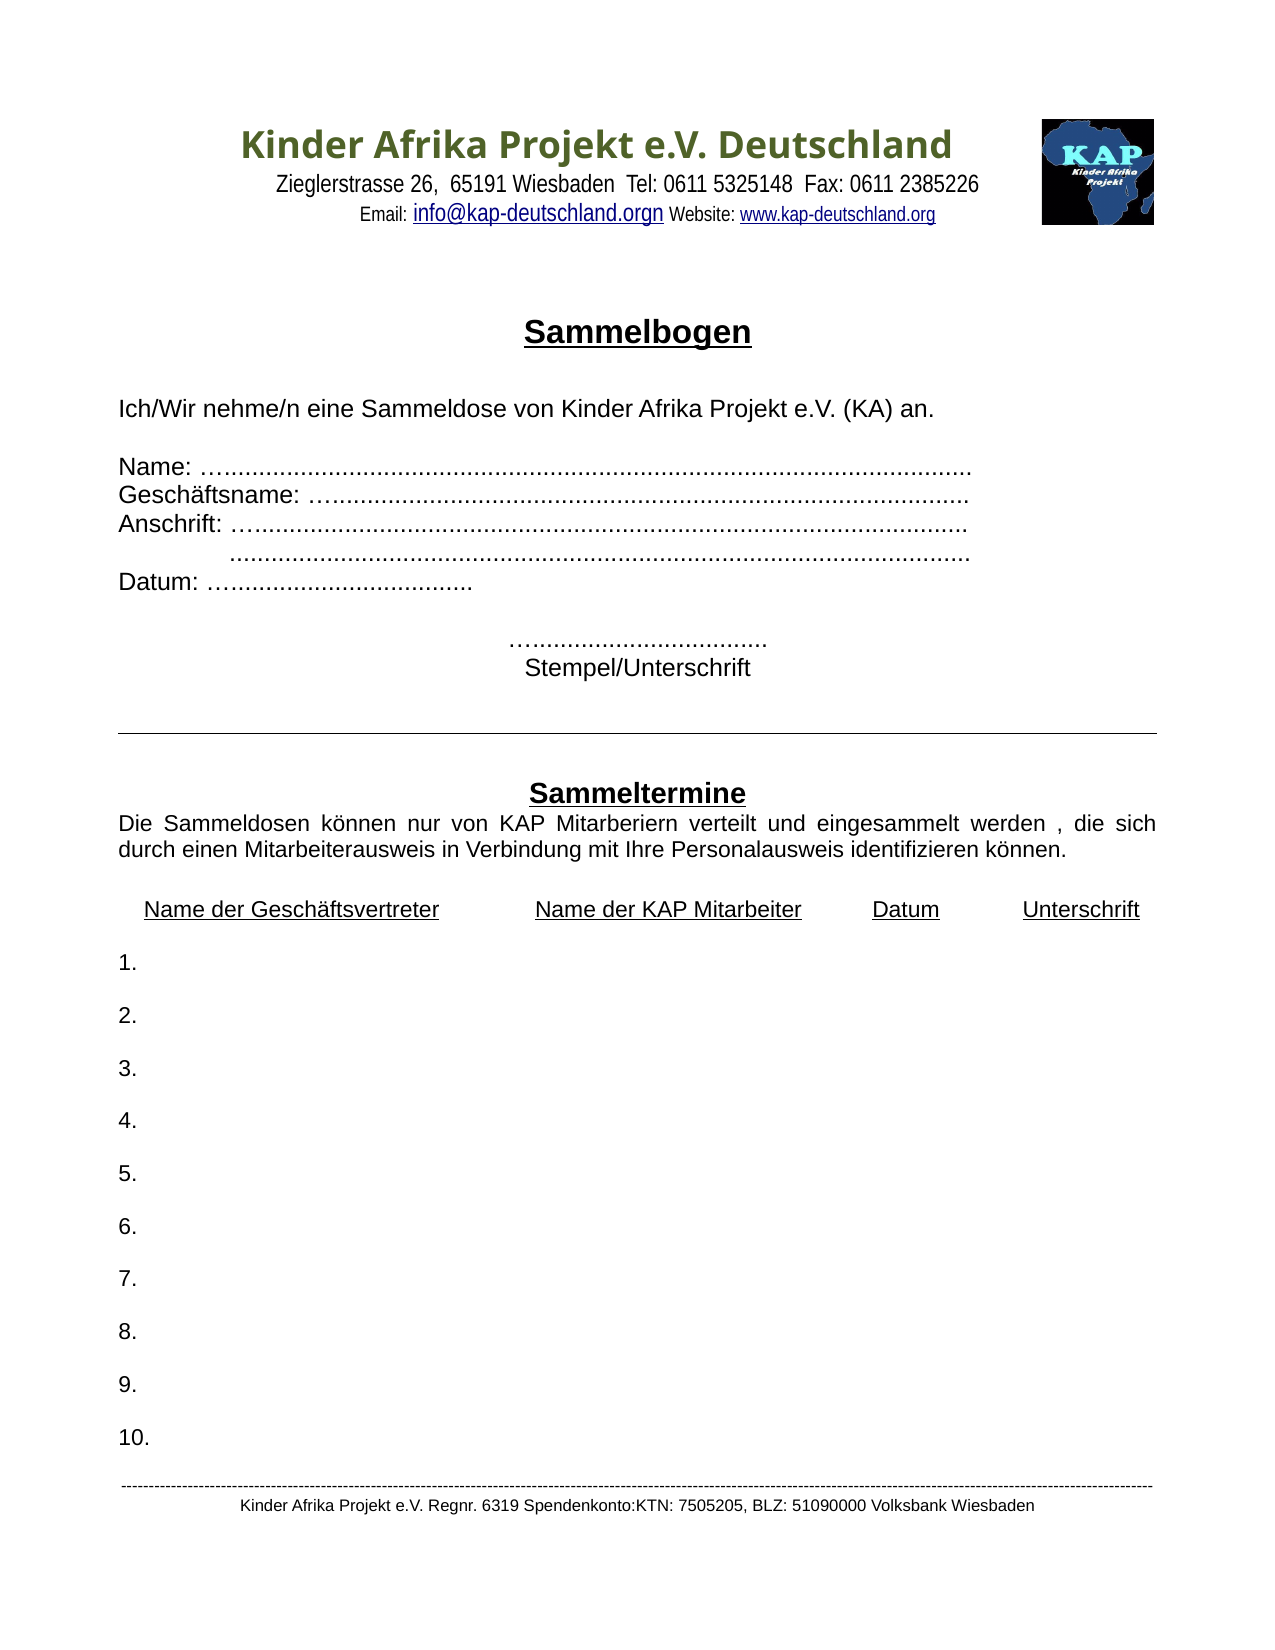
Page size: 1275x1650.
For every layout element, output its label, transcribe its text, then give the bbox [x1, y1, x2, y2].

text Datum: …................................... [118, 566, 1157, 595]
text 3. [118, 1054, 1157, 1081]
text ….................................. [118, 624, 1157, 653]
text Kinder Afrika Projekt e.V. Regnr. 6319 Spendenkonto:KTN: 7505205, BLZ: 51090000 Volksbank Wiesbaden [118, 1495, 1157, 1514]
text Name der Geschäftsvertreter Name der KAP Mitarbeiter Datum Unterschrift [118, 896, 1157, 923]
text 7. [118, 1265, 1157, 1292]
text Geschäftsname: …............................................................................................ [118, 480, 1157, 509]
text 10. [118, 1423, 1157, 1450]
text Email: info@kap-deutschland.orgn Website: www.kap-deutschland.org [118, 198, 1157, 226]
text 9. [118, 1371, 1157, 1397]
text 1. [118, 949, 1157, 975]
text Sammelbogen [118, 312, 1157, 351]
text ........................................................................................................... [118, 538, 1157, 566]
text 8. [118, 1318, 1157, 1344]
text 2. [118, 1002, 1157, 1028]
text Zieglerstrasse 26, 65191 Wiesbaden Tel: 0611 5325148 Fax: 0611 2385226 [118, 169, 1041, 198]
text 4. [118, 1107, 1157, 1133]
text Kinder Afrika Projekt e.V. Deutschland [118, 118, 1157, 169]
text Ich/Wir nehme/n eine Sammeldose von Kinder Afrika Projekt e.V. (KA) an. [118, 394, 1157, 423]
text Stempel/Unterschrift [118, 653, 1157, 681]
text Sammeltermine [118, 777, 1157, 810]
text Die Sammeldosen können nur von KAP Mitarberiern verteilt und eingesammelt werden , die sich durch einen Mitarbeiterausweis in Verbindung mit Ihre Personalausweis identifizieren können. [118, 810, 1157, 863]
text 6. [118, 1213, 1157, 1239]
text 5. [118, 1160, 1157, 1186]
text ------------------------------------------------------------------------------------------------------------------------------------------------------------------------------------------ [118, 1476, 1157, 1495]
text Name: …............................................................................................................ [118, 451, 1157, 480]
text Anschrift: …....................................................................................................... [118, 509, 1157, 538]
